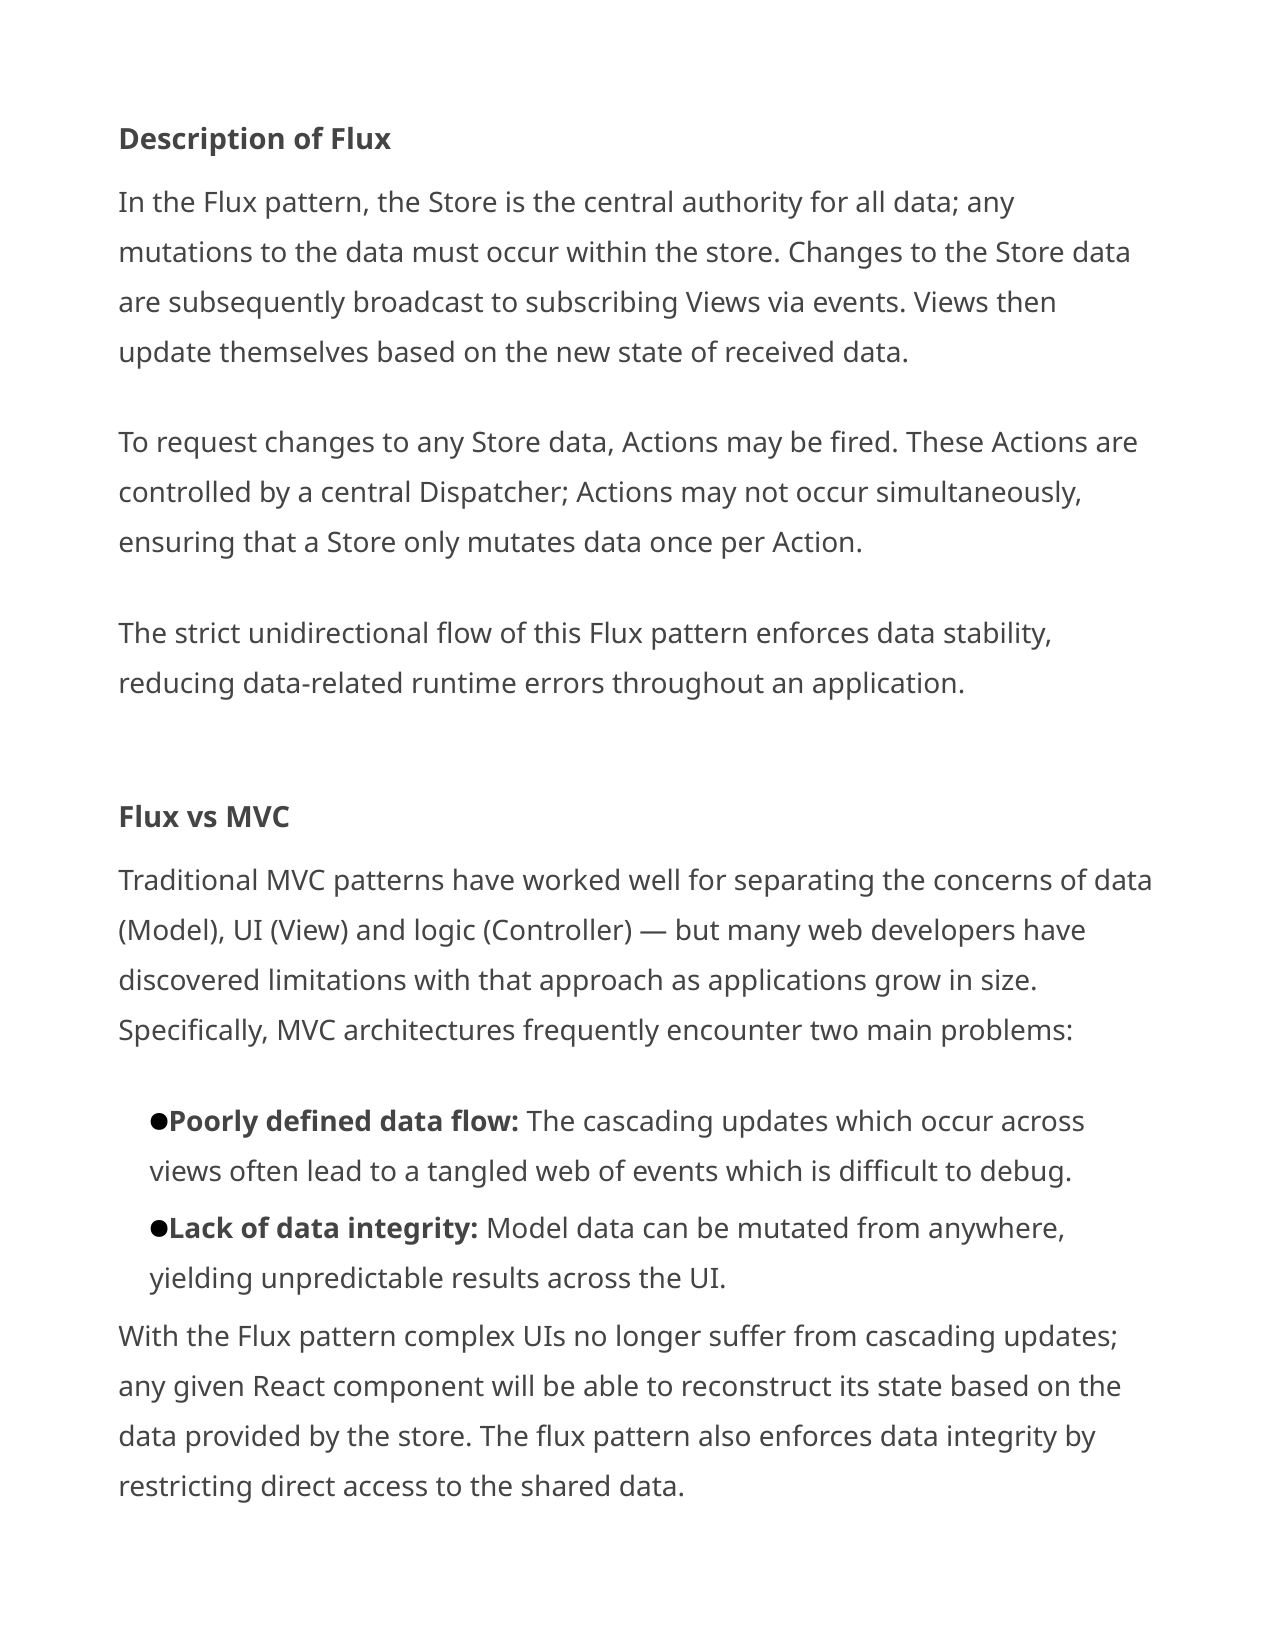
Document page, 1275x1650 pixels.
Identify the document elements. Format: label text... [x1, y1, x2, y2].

subtitle Flux vs MVC [118, 757, 1157, 836]
text The strict unidirectional flow of this Flux pattern enforces data stability, reducing data-related runtime errors throughout an application. [118, 602, 1157, 702]
list Lack of data integrity: Model data can be mutated from anywhere, yielding unpredictable results across the UI. [149, 1197, 1157, 1297]
text With the Flux pattern complex UIs no longer suffer from cascading updates; any given React component will be able to reconstruct its state based on the data provided by the store. The flux pattern also enforces data integrity by restricting direct access to the shared data. [118, 1305, 1157, 1505]
subtitle Description of Flux [118, 118, 1157, 158]
text Traditional MVC patterns have worked well for separating the concerns of data (Model), UI (View) and logic (Controller) — but many web developers have discovered limitations with that approach as applications grow in size. Specifically, MVC architectures frequently encounter two main problems: [118, 849, 1157, 1049]
text To request changes to any Store data, Actions may be fired. These Actions are controlled by a central Dispatcher; Actions may not occur simultaneously, ensuring that a Store only mutates data once per Action. [118, 411, 1157, 561]
text In the Flux pattern, the Store is the central authority for all data; any mutations to the data must occur within the store. Changes to the Store data are subsequently broadcast to subscribing Views via events. Views then update themselves based on the new state of received data. [118, 170, 1157, 370]
list Poorly defined data flow: The cascading updates which occur across views often lead to a tangled web of events which is difficult to debug. [149, 1089, 1157, 1189]
